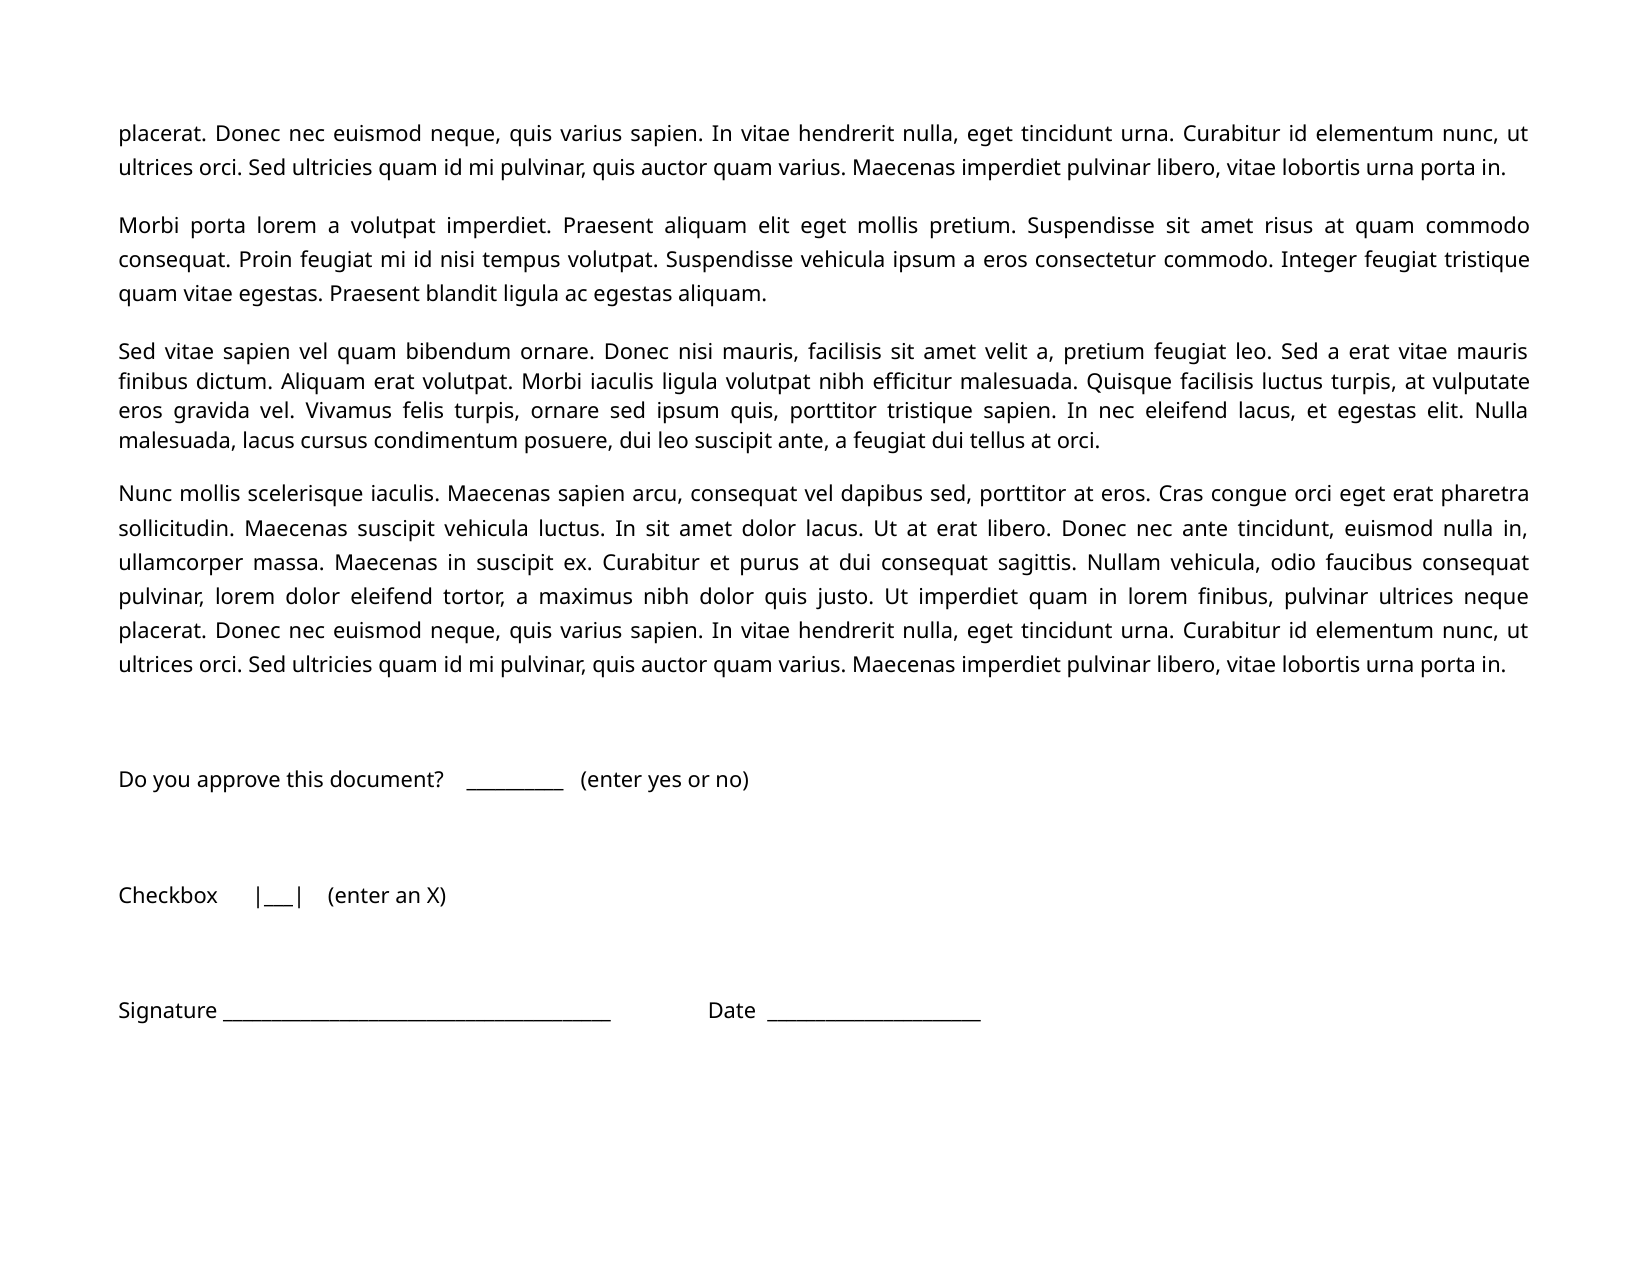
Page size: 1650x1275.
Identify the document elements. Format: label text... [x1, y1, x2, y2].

text Do you approve this document? __________ (enter yes or no) [118, 764, 1532, 794]
text Sed vitae sapien vel quam bibendum ornare. Donec nisi mauris, facilisis sit amet velit a, pretium feugiat leo. Sed a erat vitae mauris finibus dictum. Aliquam erat volutpat. Morbi iaculis ligula volutpat nibh efficitur malesuada. Quisque facilisis luctus turpis, at vulputate eros gravida vel. Vivamus felis turpis, ornare sed ipsum quis, porttitor tristique sapien. In nec eleifend lacus, et egestas elit. Nulla malesuada, lacus cursus condimentum posuere, dui leo suscipit ante, a feugiat dui tellus at orci. [118, 336, 1532, 455]
text placerat. Donec nec euismod neque, quis varius sapien. In vitae hendrerit nulla, eget tincidunt urna. Curabitur id elementum nunc, ut ultrices orci. Sed ultricies quam id mi pulvinar, quis auctor quam varius. Maecenas imperdiet pulvinar libero, vitae lobortis urna porta in. [118, 118, 1532, 182]
text Signature ________________________________________ Date ______________________ [118, 995, 1532, 1025]
text Checkbox |___| (enter an X) [118, 880, 1532, 909]
text Nunc mollis scelerisque iaculis. Maecenas sapien arcu, consequat vel dapibus sed, porttitor at eros. Cras congue orci eget erat pharetra sollicitudin. Maecenas suscipit vehicula luctus. In sit amet dolor lacus. Ut at erat libero. Donec nec ante tincidunt, euismod nulla in, ullamcorper massa. Maecenas in suscipit ex. Curabitur et purus at dui consequat sagittis. Nullam vehicula, odio faucibus consequat pulvinar, lorem dolor eleifend tortor, a maximus nibh dolor quis justo. Ut imperdiet quam in lorem finibus, pulvinar ultrices neque placerat. Donec nec euismod neque, quis varius sapien. In vitae hendrerit nulla, eget tincidunt urna. Curabitur id elementum nunc, ut ultrices orci. Sed ultricies quam id mi pulvinar, quis auctor quam varius. Maecenas imperdiet pulvinar libero, vitae lobortis urna porta in. [118, 478, 1532, 679]
text Morbi porta lorem a volutpat imperdiet. Praesent aliquam elit eget mollis pretium. Suspendisse sit amet risus at quam commodo consequat. Proin feugiat mi id nisi tempus volutpat. Suspendisse vehicula ipsum a eros consectetur commodo. Integer feugiat tristique quam vitae egestas. Praesent blandit ligula ac egestas aliquam. [118, 210, 1532, 308]
